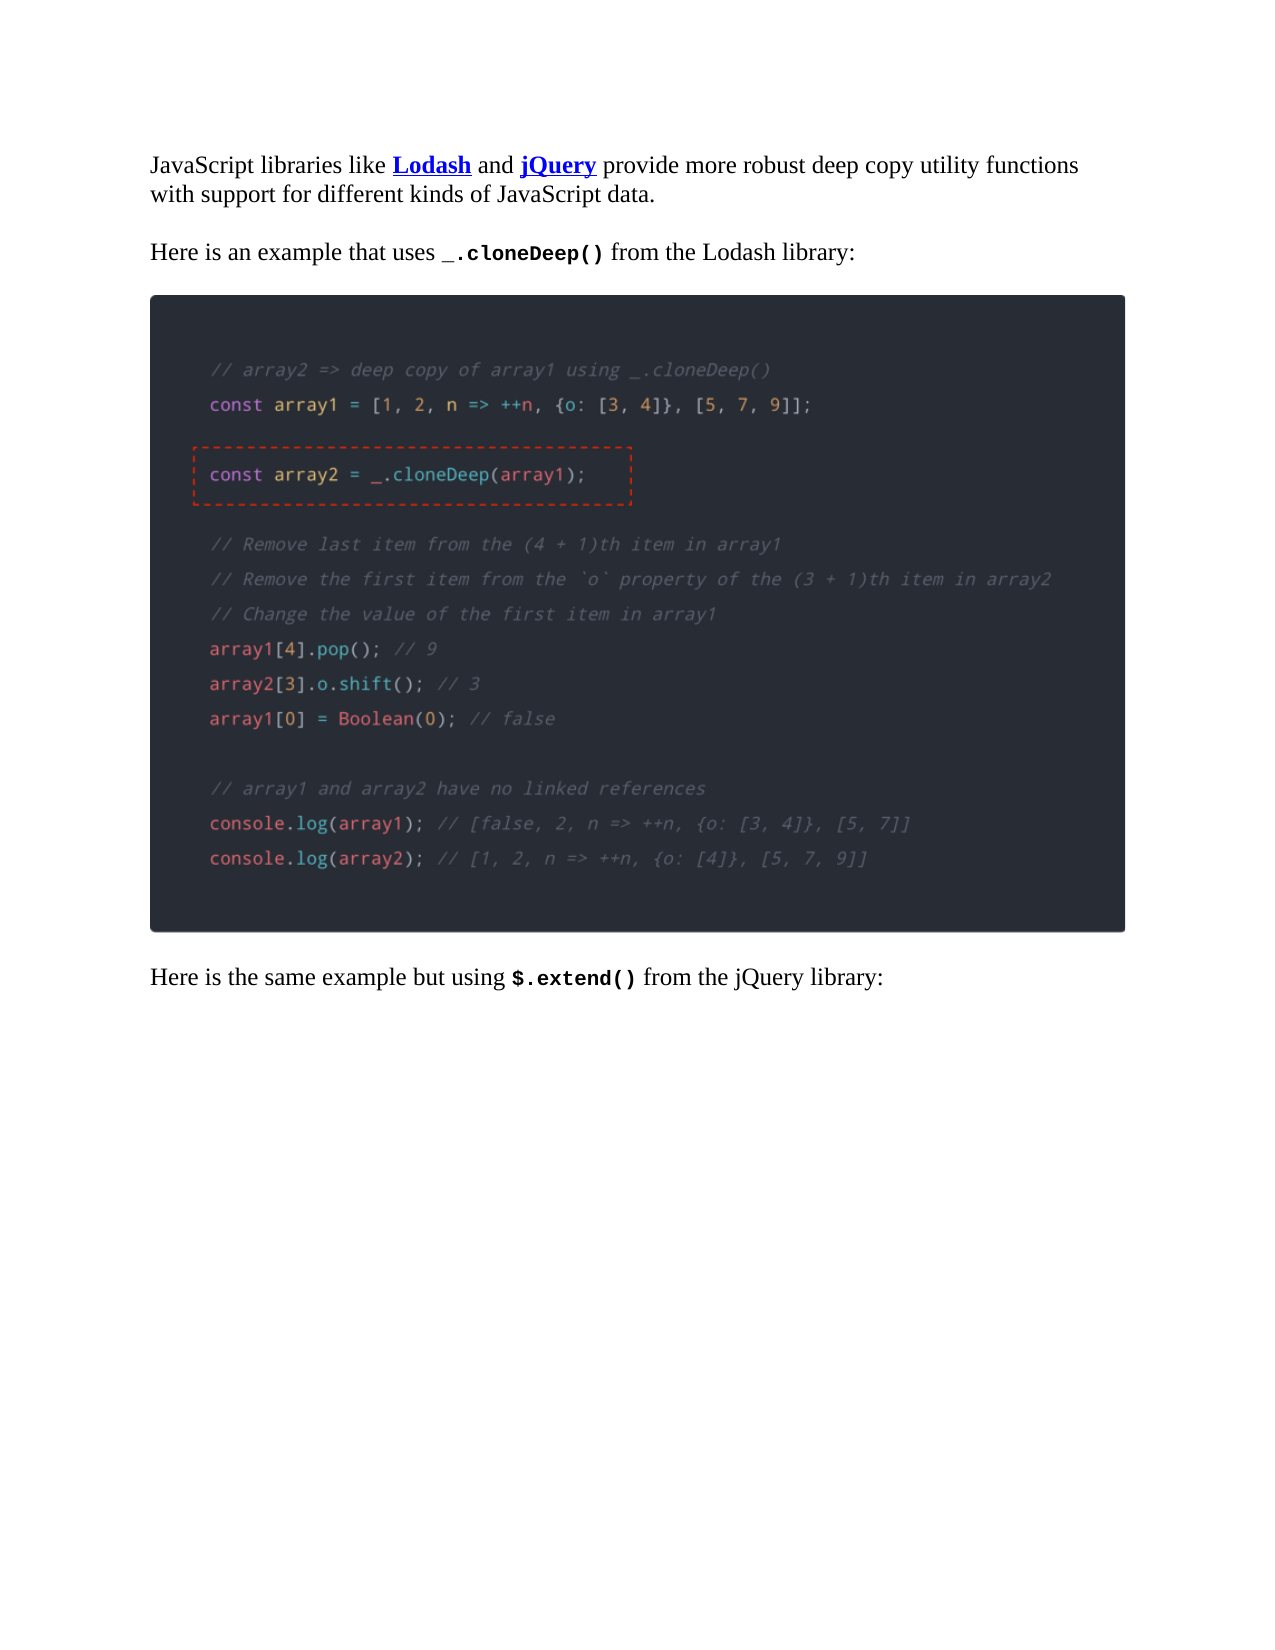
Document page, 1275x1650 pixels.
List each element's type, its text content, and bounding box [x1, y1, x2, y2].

text JavaScript libraries like Lodash and jQuery provide more robust deep copy utility functions with support for different kinds of JavaScript data. [150, 150, 1125, 207]
text Here is the same example but using $.extend() from the jQuery library: [150, 962, 1125, 992]
text Here is an example that uses _.cloneDeep() from the Lodash library: [150, 237, 1125, 266]
picture [150, 295, 1125, 933]
